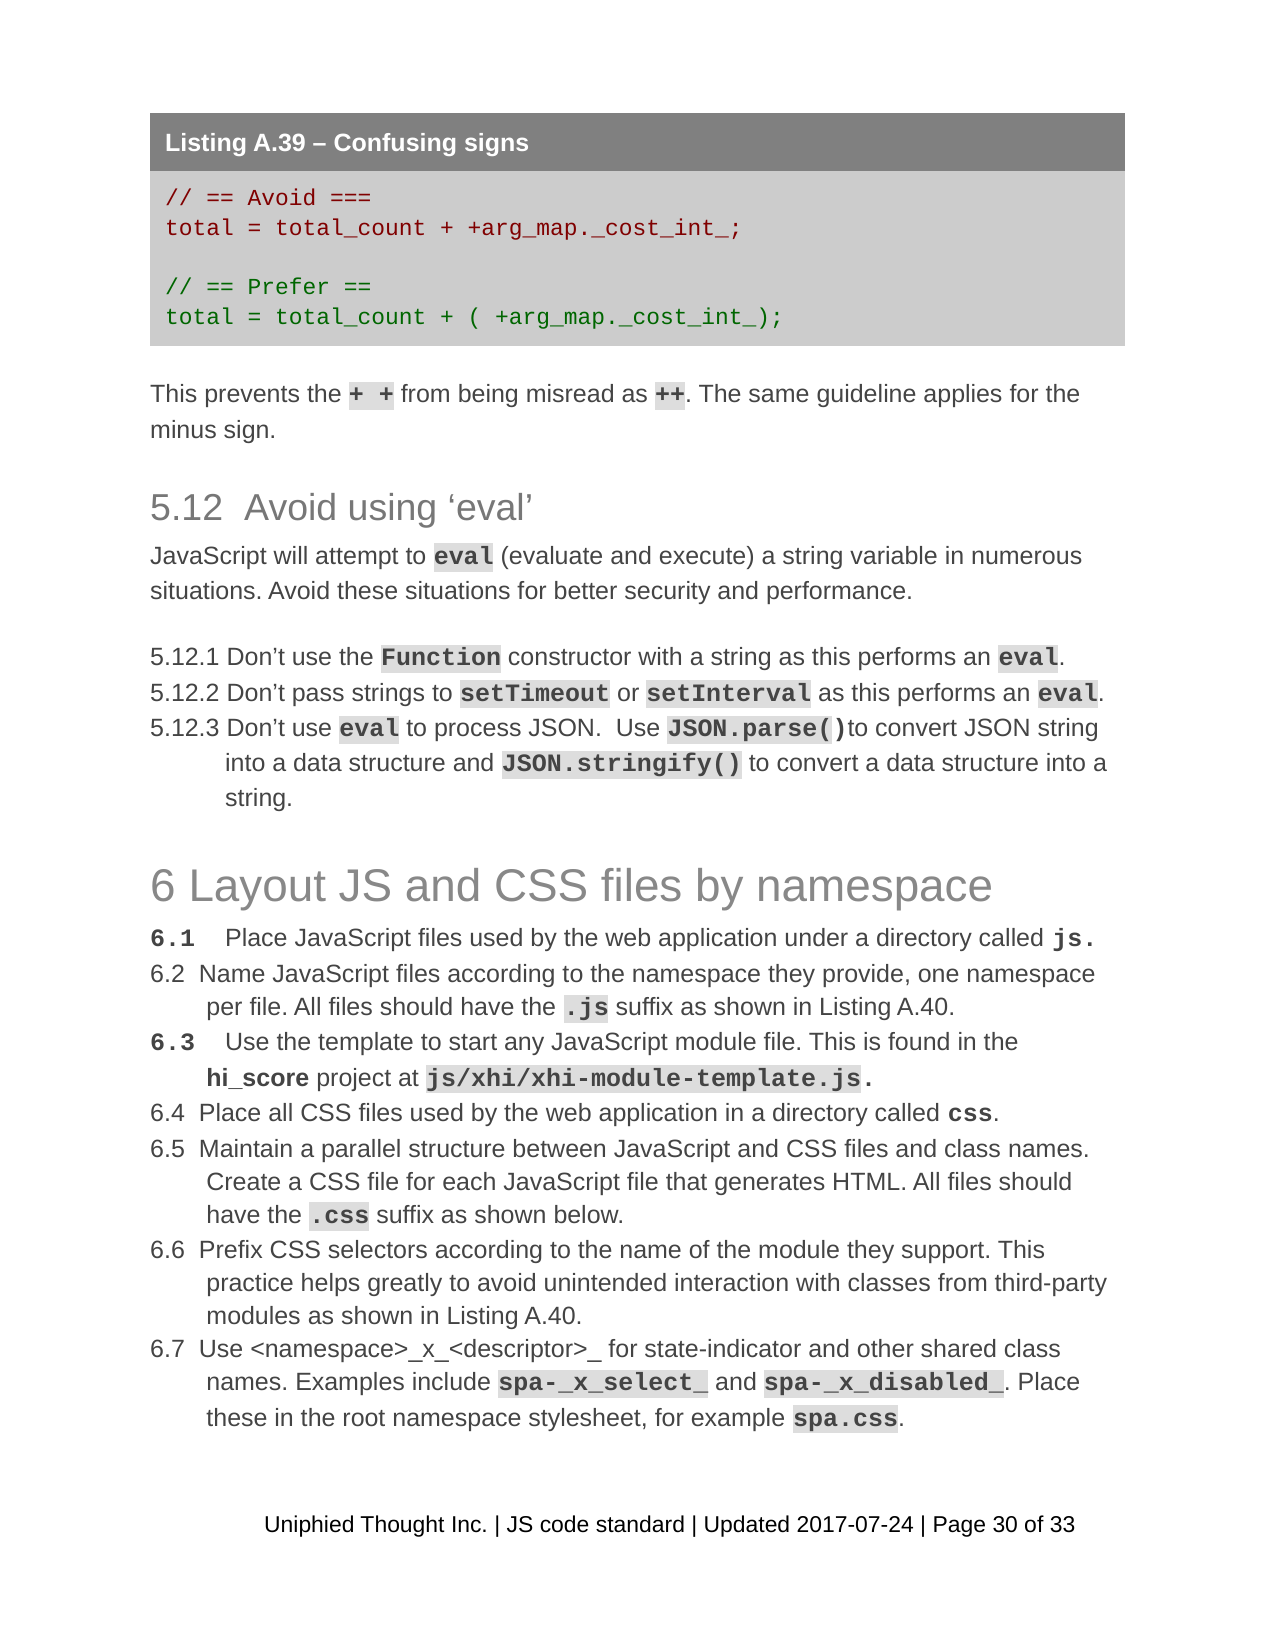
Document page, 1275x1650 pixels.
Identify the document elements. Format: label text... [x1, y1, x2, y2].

text JavaScript will attempt to eval (evaluate and execute) a string variable in numerous situations. Avoid these situations for better security and performance. [150, 541, 1125, 605]
list Don’t use eval to process JSON. Use JSON.parse()to convert JSON string into a data structure and JSON.stringify() to convert a data structure into a string. [150, 713, 1125, 812]
subtitle Avoid using ‘eval’ [150, 485, 1125, 528]
list Use <namespace>_x_<descriptor>_ for state-indicator and other shared class names. Examples include spa-_x_select_ and spa-_x_disabled_. Place these in the root namespace stylesheet, for example spa.css. [150, 1334, 1125, 1433]
list Prefix CSS selectors according to the name of the module they support. This practice helps greatly to avoid unintended interaction with classes from third-party modules as shown in Listing A.40. [150, 1235, 1125, 1330]
list Place all CSS files used by the web application in a directory called css. [150, 1098, 1125, 1129]
text This prevents the + + from being misread as ++. The same guideline applies for the minus sign. [150, 379, 1125, 443]
table_cell // == Avoid === total = total_count + +arg_map._cost_int_; // == Prefer == total = total_count + ( +arg_map._cost_int_); [150, 171, 1125, 346]
list Use the template to start any JavaScript module file. This is found in the hi_score project at js/xhi/xhi-module-template.js. [150, 1027, 1125, 1093]
table_header Listing A.39 – Confusing signs [150, 113, 1125, 171]
list Don’t pass strings to setTimeout or setInterval as this performs an eval. [150, 677, 1125, 708]
list Place JavaScript files used by the web application under a directory called js. [150, 923, 1125, 954]
subtitle Layout JS and CSS files by namespace [150, 858, 1125, 911]
list Maintain a parallel structure between JavaScript and CSS files and class names. Create a CSS file for each JavaScript file that generates HTML. All files should have the .css suffix as shown below. [150, 1134, 1125, 1231]
list Name JavaScript files according to the namespace they provide, one namespace per file. All files should have the .js suffix as shown in Listing A.40. [150, 959, 1125, 1023]
list Don’t use the Function constructor with a string as this performs an eval. [150, 642, 1125, 673]
